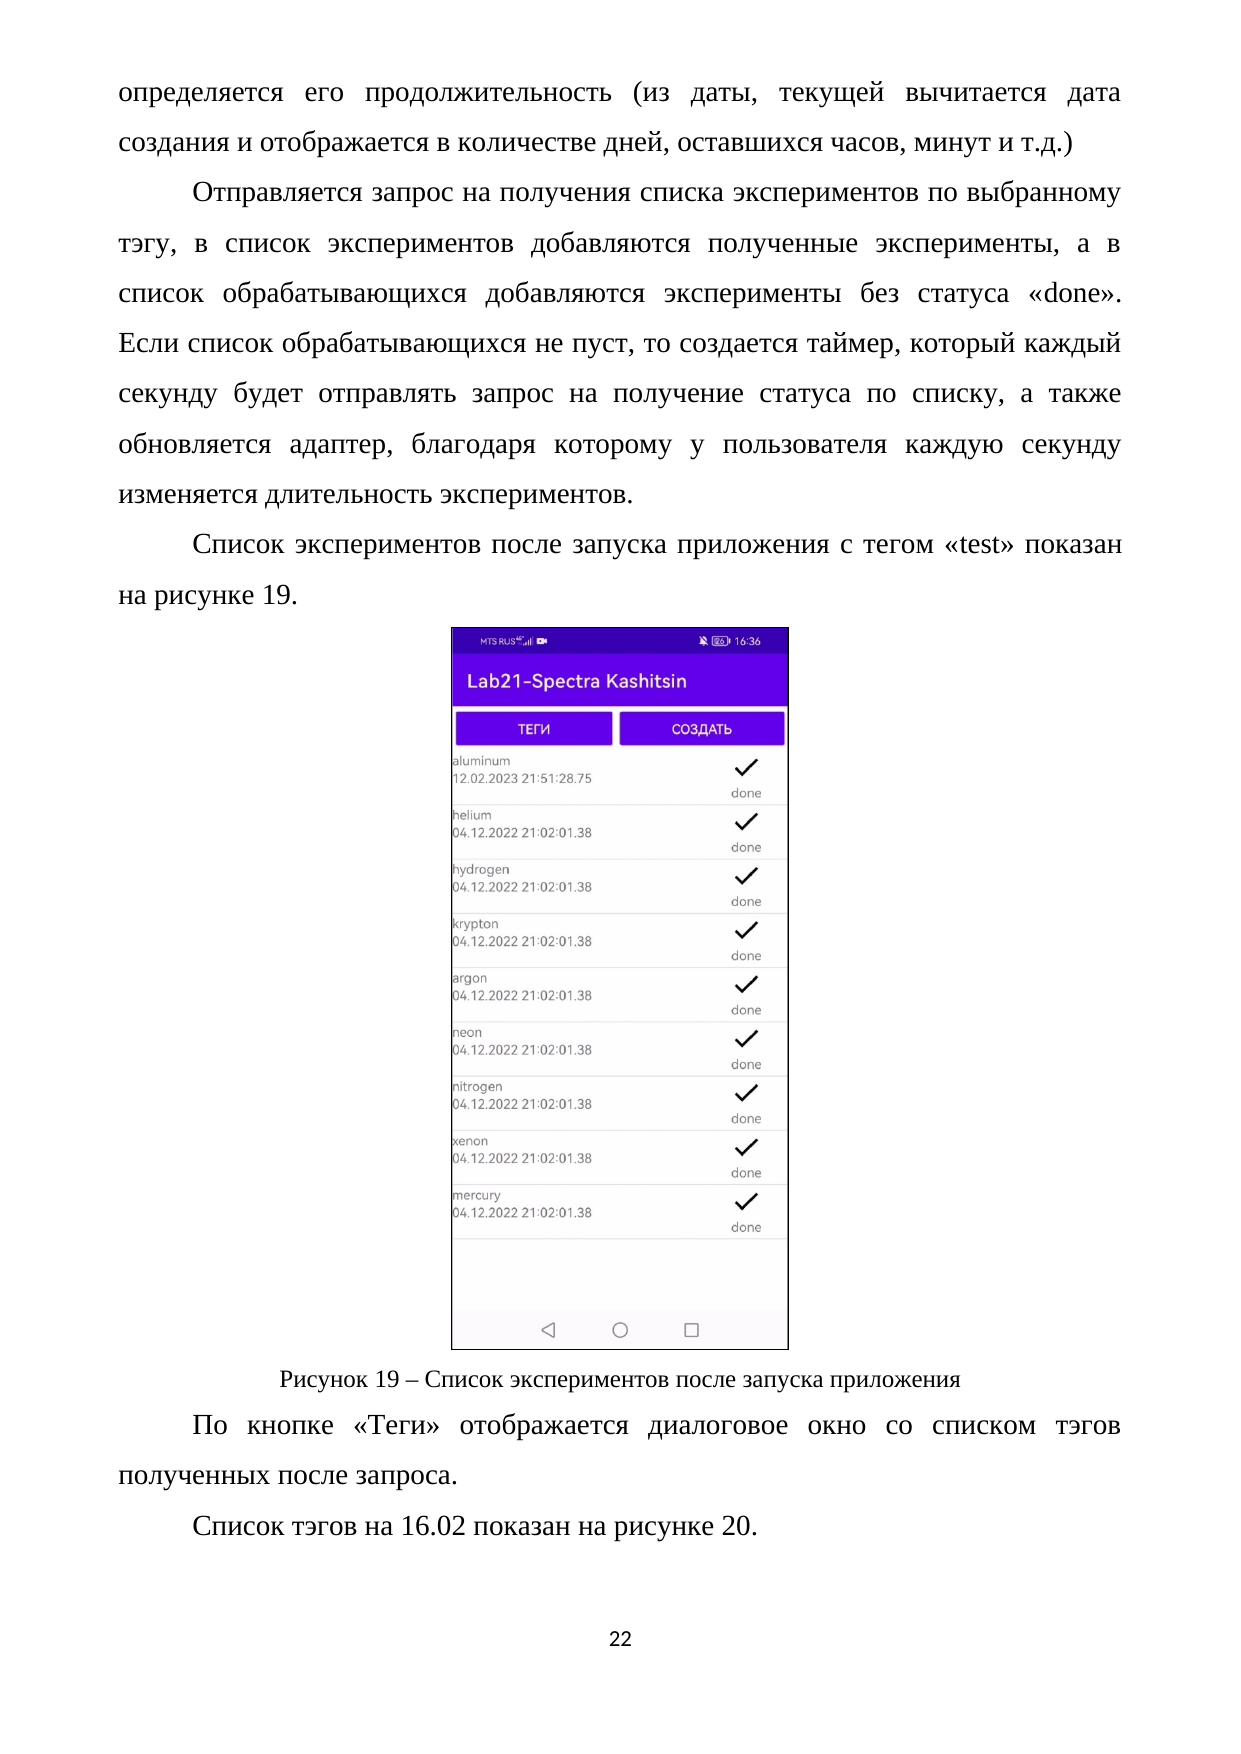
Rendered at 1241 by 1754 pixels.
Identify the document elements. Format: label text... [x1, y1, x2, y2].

text определяется его продолжительность (из даты, текущей вычитается дата создания и отображается в количестве дней, оставшихся часов, минут и т.д.) [118, 74, 1122, 158]
text Список экспериментов после запуска приложения с тегом «test» показан на рисунке 19. [118, 527, 1122, 610]
text Рисунок 19 – Список экспериментов после запуска приложения [118, 1364, 1122, 1393]
text Список тэгов на 16.02 показан на рисунке 20. [118, 1508, 1122, 1541]
text По кнопке «Теги» отображается диалоговое окно со списком тэгов полученных после запроса. [118, 1407, 1122, 1491]
text Отправляется запрос на получения списка экспериментов по выбранному тэгу, в список экспериментов добавляются полученные эксперименты, а в список обрабатывающихся добавляются эксперименты без статуса «done». Если список обрабатывающихся не пуст, то создается таймер, который каждый секунду будет отправлять запрос на получение статуса по списку, а также обновляется адаптер, благодаря которому у пользователя каждую секунду изменяется длительность экспериментов. [118, 174, 1122, 510]
